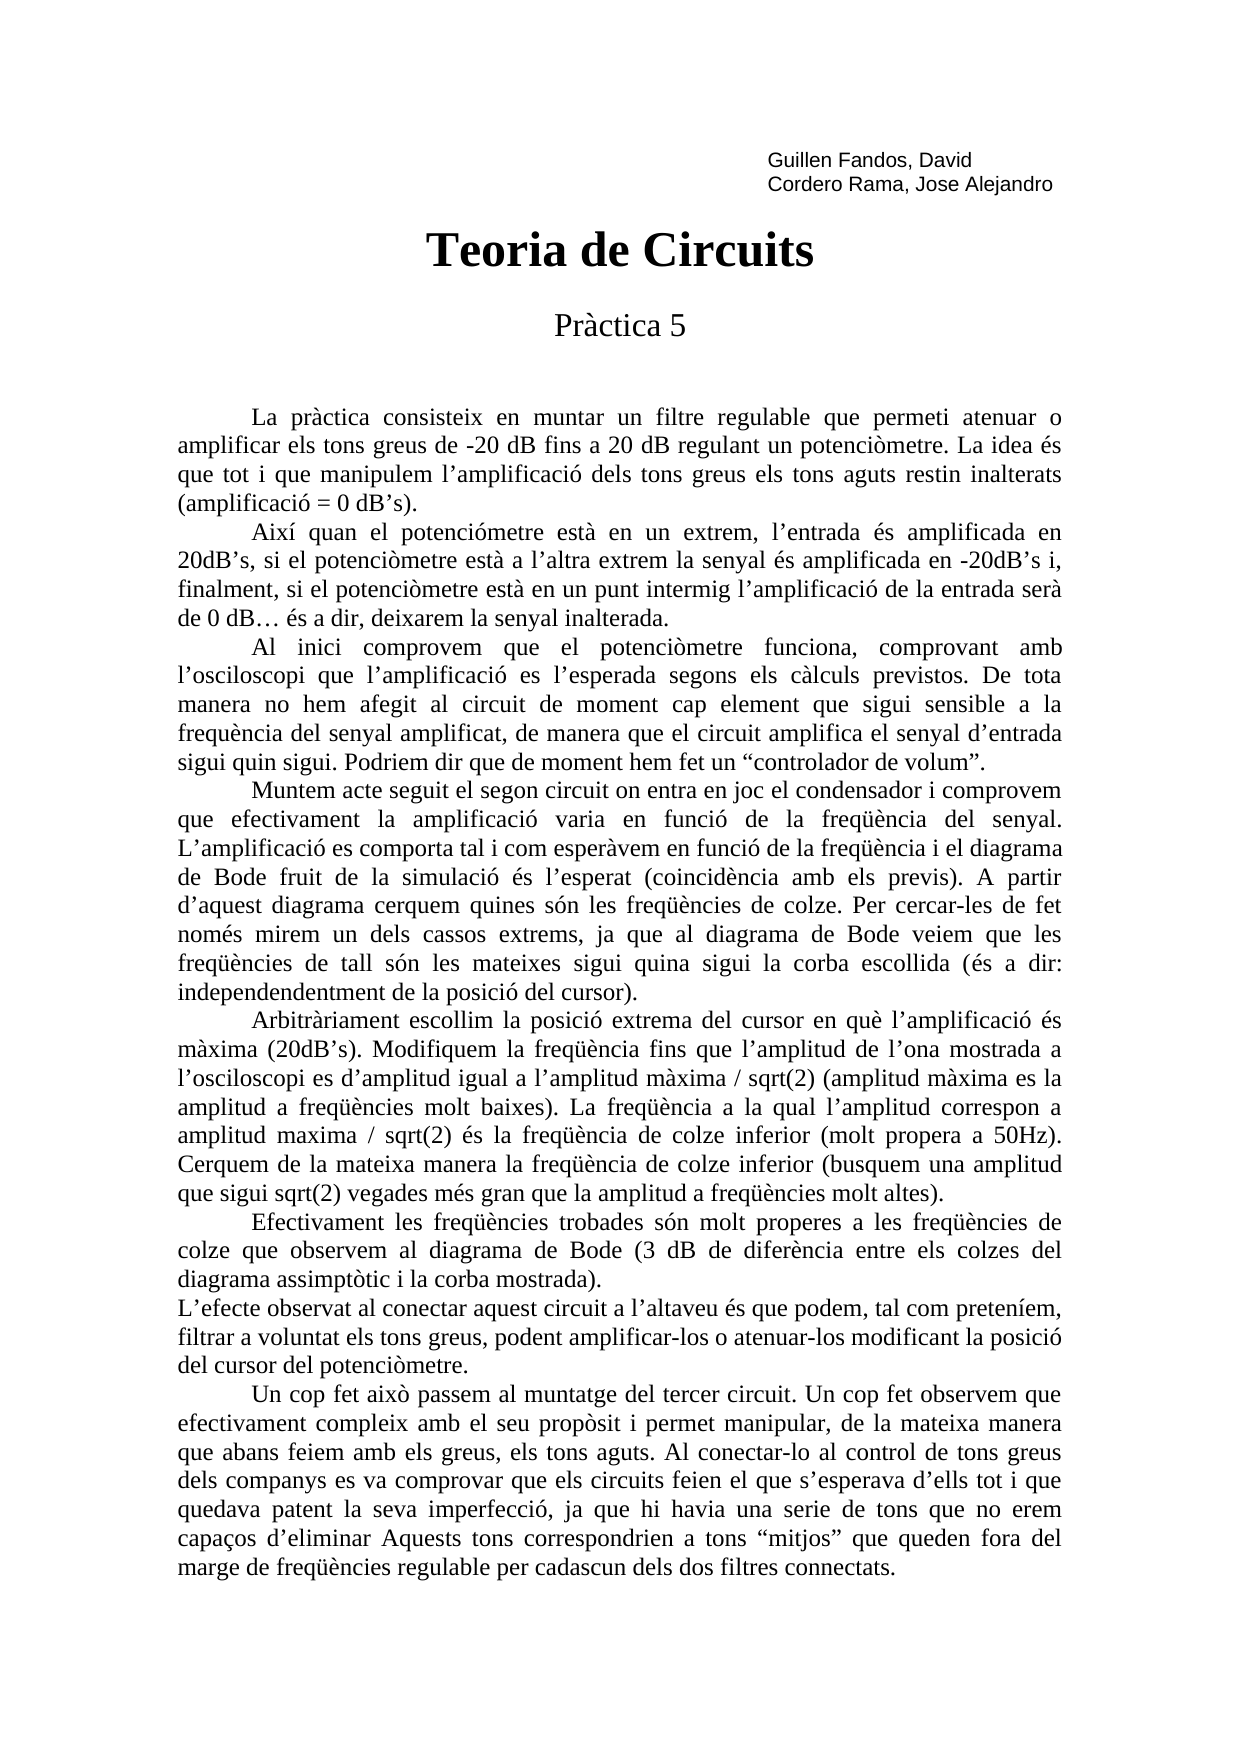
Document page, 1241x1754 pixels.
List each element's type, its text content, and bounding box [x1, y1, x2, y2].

text Teoria de Circuits [177, 219, 1063, 277]
text Al inici comprovem que el potenciòmetre funciona, comprovant amb l’osciloscopi que l’amplificació es l’esperada segons els càlculs previstos. De tota manera no hem afegit al circuit de moment cap element que sigui sensible a la frequència del senyal amplificat, de manera que el circuit amplifica el senyal d’entrada sigui quin sigui. Podriem dir que de moment hem fet un “controlador de volum”. [177, 632, 1063, 775]
text Cordero Rama, Jose Alejandro [693, 172, 1063, 196]
text Arbitràriament escollim la posició extrema del cursor en què l’amplificació és màxima (20dB’s). Modifiquem la freqüència fins que l’amplitud de l’ona mostrada a l’osciloscopi es d’amplitud igual a l’amplitud màxima / sqrt(2) (amplitud màxima es la amplitud a freqüències molt baixes). La freqüència a la qual l’amplitud correspon a amplitud maxima / sqrt(2) és la freqüència de colze inferior (molt propera a 50Hz). Cerquem de la mateixa manera la freqüència de colze inferior (busquem una amplitud que sigui sqrt(2) vegades més gran que la amplitud a freqüències molt altes). [177, 1005, 1063, 1207]
text Muntem acte seguit el segon circuit on entra en joc el condensador i comprovem que efectivament la amplificació varia en funció de la freqüència del senyal. L’amplificació es comporta tal i com esperàvem en funció de la freqüència i el diagrama de Bode fruit de la simulació és l’esperat (coincidència amb els previs). A partir d’aquest diagrama cerquem quines són les freqüències de colze. Per cercar-les de fet només mirem un dels cassos extrems, ja que al diagrama de Bode veiem que les freqüències de tall són les mateixes sigui quina sigui la corba escollida (és a dir: independendentment de la posició del cursor). [177, 775, 1063, 1005]
text L’efecte observat al conectar aquest circuit a l’altaveu és que podem, tal com preteníem, filtrar a voluntat els tons greus, podent amplificar-los o atenuar-los modificant la posició del cursor del potenciòmetre. [177, 1293, 1063, 1379]
text Així quan el potenciómetre està en un extrem, l’entrada és amplificada en 20dB’s, si el potenciòmetre està a l’altra extrem la senyal és amplificada en -20dB’s i, finalment, si el potenciòmetre està en un punt intermig l’amplificació de la entrada serà de 0 dB… és a dir, deixarem la senyal inalterada. [177, 517, 1063, 632]
text Pràctica 5 [177, 306, 1063, 344]
text Un cop fet això passem al muntatge del tercer circuit. Un cop fet observem que efectivament compleix amb el seu propòsit i permet manipular, de la mateixa manera que abans feiem amb els greus, els tons aguts. Al conectar-lo al control de tons greus dels companys es va comprovar que els circuits feien el que s’esperava d’ells tot i que quedava patent la seva imperfecció, ja que hi havia una serie de tons que no erem capaços d’eliminar Aquests tons correspondrien a tons “mitjos” que queden fora del marge de freqüències regulable per cadascun dels dos filtres connectats. [177, 1379, 1063, 1580]
text Guillen Fandos, David [693, 148, 1063, 172]
text La pràctica consisteix en muntar un filtre regulable que permeti atenuar o amplificar els tons greus de -20 dB fins a 20 dB regulant un potenciòmetre. La idea és que tot i que manipulem l’amplificació dels tons greus els tons aguts restin inalterats (amplificació = 0 dB’s). [177, 402, 1063, 517]
text Efectivament les freqüències trobades són molt properes a les freqüències de colze que observem al diagrama de Bode (3 dB de diferència entre els colzes del diagrama assimptòtic i la corba mostrada). [177, 1207, 1063, 1293]
